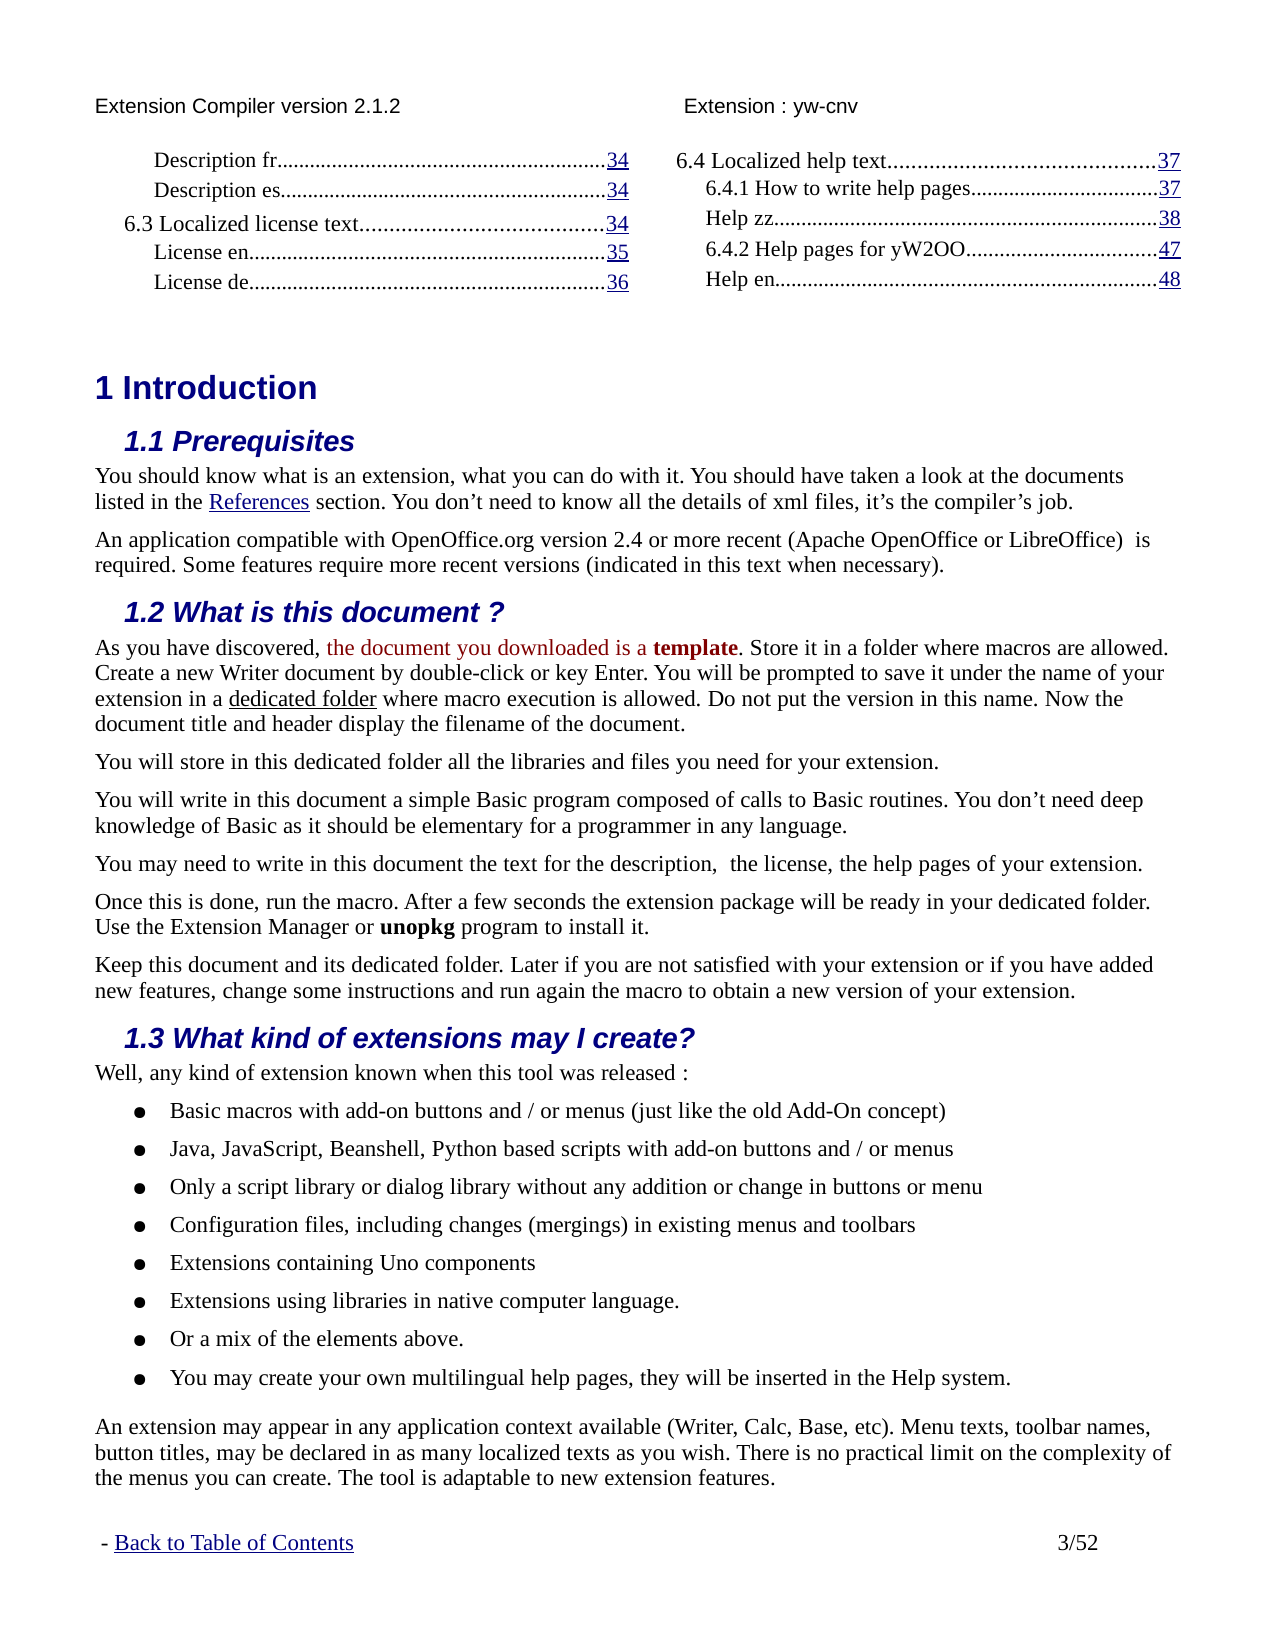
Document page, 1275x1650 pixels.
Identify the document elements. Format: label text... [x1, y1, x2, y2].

list Configuration files, including changes (mergings) in existing menus and toolbars [132, 1212, 1181, 1238]
text 6.4.1 How to write help pages 37 [705, 176, 1181, 200]
text You should know what is an extension, what you can do with it. You should have taken a look at the documents listed in the References section. You don’t need to know all the details of xml files, it’s the compiler’s job. [94, 463, 1181, 514]
subtitle What kind of extensions may I create? [124, 1022, 1181, 1054]
subtitle Prerequisites [124, 425, 1181, 457]
list Only a script library or dialog library without any addition or change in buttons or menu [132, 1174, 1181, 1200]
text License en 35 [153, 239, 629, 264]
text Help en 48 [705, 267, 1181, 291]
list Java, JavaScript, Beanshell, Python based scripts with add-on buttons and / or menus [132, 1136, 1181, 1162]
text Description fr 34 [153, 147, 629, 172]
text Once this is done, run the macro. After a few seconds the extension package will be ready in your dedicated folder. Use the Extension Manager or unopkg program to install it. [94, 889, 1181, 940]
list Or a mix of the elements above. [132, 1326, 1181, 1352]
text You will write in this document a simple Basic program composed of calls to Basic routines. You don’t need deep knowledge of Basic as it should be elementary for a programmer in any language. [94, 787, 1181, 838]
text Help zz 38 [705, 206, 1181, 231]
text 6.3 Localized license text 34 [124, 211, 629, 237]
list Basic macros with add-on buttons and / or menus (just like the old Add-On concept) [132, 1098, 1181, 1124]
text Description es 34 [153, 178, 629, 202]
text 6.4.2 Help pages for yW2OO 47 [705, 237, 1181, 261]
text As you have discovered, the document you downloaded is a template. Store it in a folder where macros are allowed. Create a new Writer document by double-click or key Enter. You will be prompted to save it under the name of your extension in a dedicated folder where macro execution is allowed. Do not put the version in this name. Now the document title and header display the filename of the document. [94, 634, 1181, 737]
text An extension may appear in any application context available (Writer, Calc, Base, etc). Menu texts, toolbar names, button titles, may be declared in as many localized texts as you wish. There is no practical limit on the complexity of the menus you can create. The tool is adaptable to new extension features. [94, 1414, 1181, 1491]
text You may need to write in this document the text for the description, the license, the help pages of your extension. [94, 851, 1181, 876]
list Extensions containing Uno components [132, 1250, 1181, 1276]
text 6.4 Localized help text 37 [676, 147, 1181, 173]
list You may create your own multilingual help pages, they will be inserted in the Help system. [132, 1364, 1181, 1390]
subtitle What is this document ? [124, 596, 1181, 629]
text An application compatible with OpenOffice.org version 2.4 or more recent (Apache OpenOffice or LibreOffice) is required. Some features require more recent versions (indicated in this text when necessary). [94, 527, 1181, 578]
text Well, any kind of extension known when this tool was released : [94, 1060, 1181, 1086]
text License de 36 [153, 270, 629, 294]
subtitle Introduction [94, 369, 1181, 406]
list Extensions using libraries in native computer language. [132, 1288, 1181, 1314]
text Keep this document and its dedicated folder. Later if you are not satisfied with your extension or if you have added new features, change some instructions and run again the macro to obtain a new version of your extension. [94, 952, 1181, 1003]
text You will store in this dedicated folder all the libraries and files you need for your extension. [94, 749, 1181, 775]
